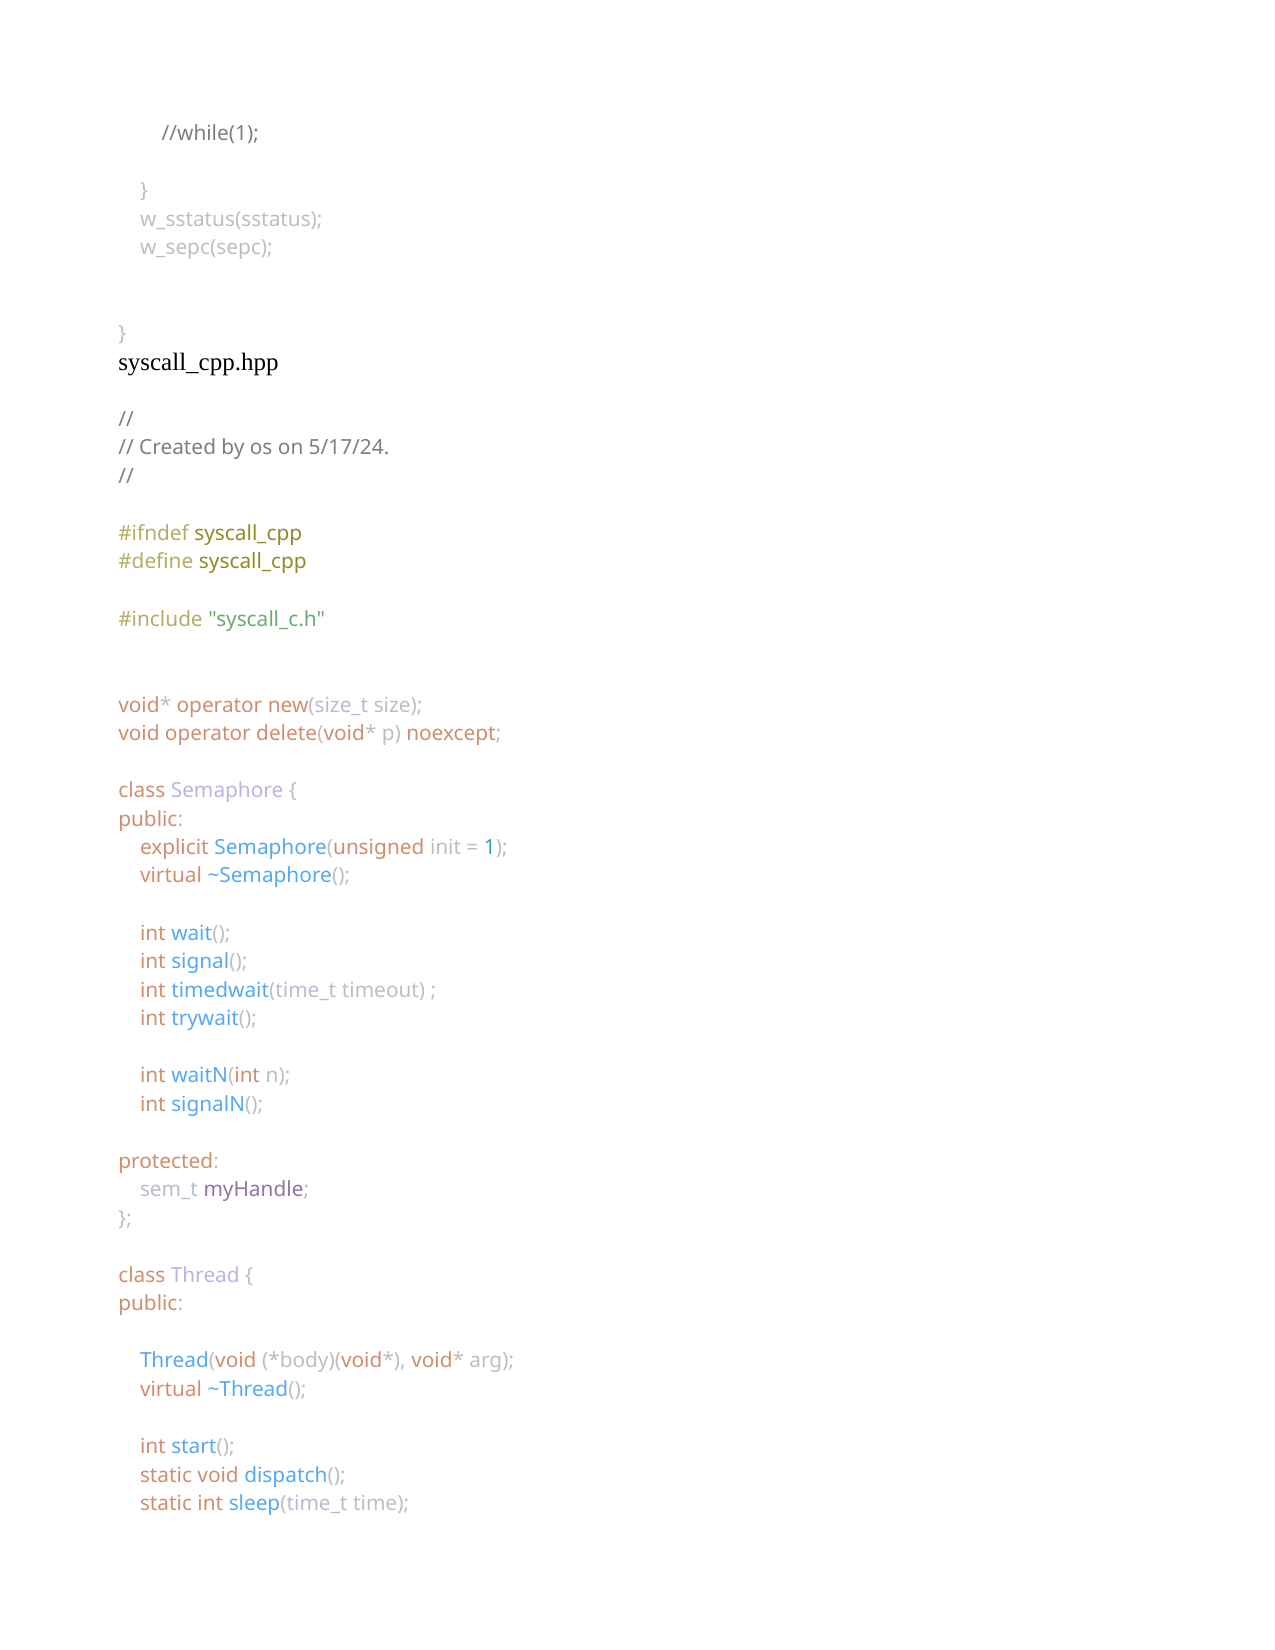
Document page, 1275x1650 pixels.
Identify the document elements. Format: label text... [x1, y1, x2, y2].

text //while(1); } w_sstatus(sstatus); w_sepc(sepc); } syscall_cpp.hpp [118, 118, 1157, 375]
text // // Created by os on 5/17/24. // #ifndef syscall_cpp #define syscall_cpp #include "syscall_c.h" void* operator new(size_t size); void operator delete(void* p) noexcept; class Semaphore { public: explicit Semaphore(unsigned init = 1); virtual ~Semaphore(); int wait(); int signal(); int timedwait(time_t timeout) ; int trywait(); int waitN(int n); int signalN(); protected: sem_t myHandle; }; class Thread { public: Thread(void (*body)(void*), void* arg); virtual ~Thread(); int start(); static void dispatch(); static int sleep(time_t time); [118, 404, 1157, 1517]
